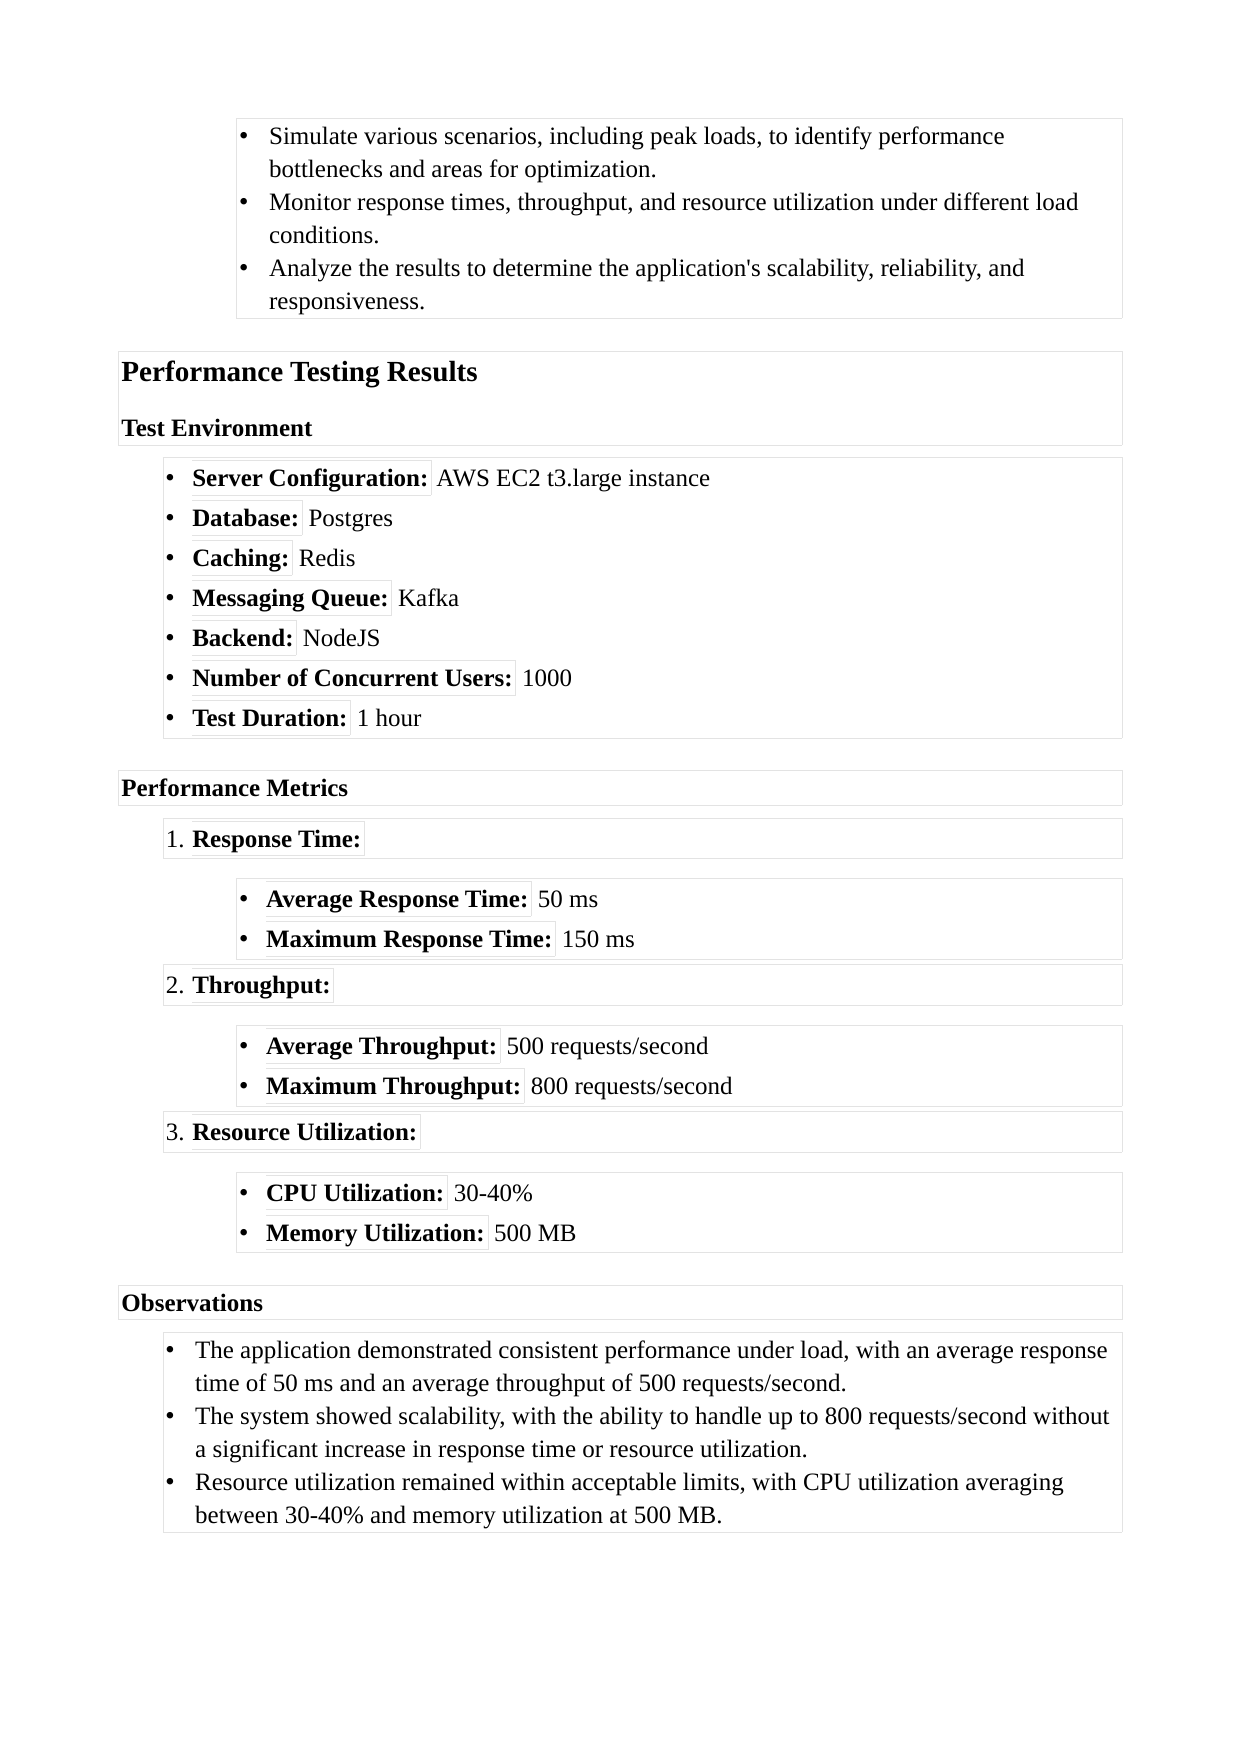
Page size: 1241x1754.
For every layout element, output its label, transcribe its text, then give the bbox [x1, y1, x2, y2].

list Server Configuration: AWS EC2 t3.large instance [164, 458, 1122, 495]
list Analyze the results to determine the application's scalability, reliability, and responsiveness. [237, 250, 1122, 318]
list Monitor response times, throughput, and resource utilization under different load conditions. [237, 184, 1122, 249]
list Caching: Redis [164, 537, 1122, 575]
list CPU Utilization: 30-40% [237, 1173, 1122, 1209]
list Simulate various scenarios, including peak loads, to identify performance bottlenecks and areas for optimization. [237, 119, 1122, 183]
subtitle Test Environment [119, 410, 1122, 445]
list Response Time: [164, 819, 1122, 858]
list Memory Utilization: 500 MB [237, 1212, 1122, 1252]
subtitle Observations [119, 1286, 1122, 1319]
list Backend: NodeJS [164, 617, 1122, 655]
list Average Throughput: 500 requests/second [237, 1026, 1122, 1063]
list Messaging Queue: Kafka [164, 577, 1122, 615]
subtitle Performance Testing Results [119, 352, 1122, 388]
list The application demonstrated consistent performance under load, with an average response time of 50 ms and an average throughput of 500 requests/second. [164, 1333, 1122, 1397]
list Maximum Response Time: 150 ms [237, 918, 1122, 959]
list Average Response Time: 50 ms [237, 879, 1122, 916]
list Number of Concurrent Users: 1000 [164, 657, 1122, 695]
list Resource Utilization: [164, 1112, 1122, 1152]
list The system showed scalability, with the ability to handle up to 800 requests/second without a significant increase in response time or resource utilization. [164, 1398, 1122, 1463]
list Test Duration: 1 hour [164, 697, 1122, 738]
list Maximum Throughput: 800 requests/second [237, 1065, 1122, 1106]
list Resource utilization remained within acceptable limits, with CPU utilization averaging between 30-40% and memory utilization at 500 MB. [164, 1464, 1122, 1532]
list Database: Postgres [164, 497, 1122, 535]
subtitle Performance Metrics [119, 771, 1122, 805]
list Throughput: [164, 965, 1122, 1005]
